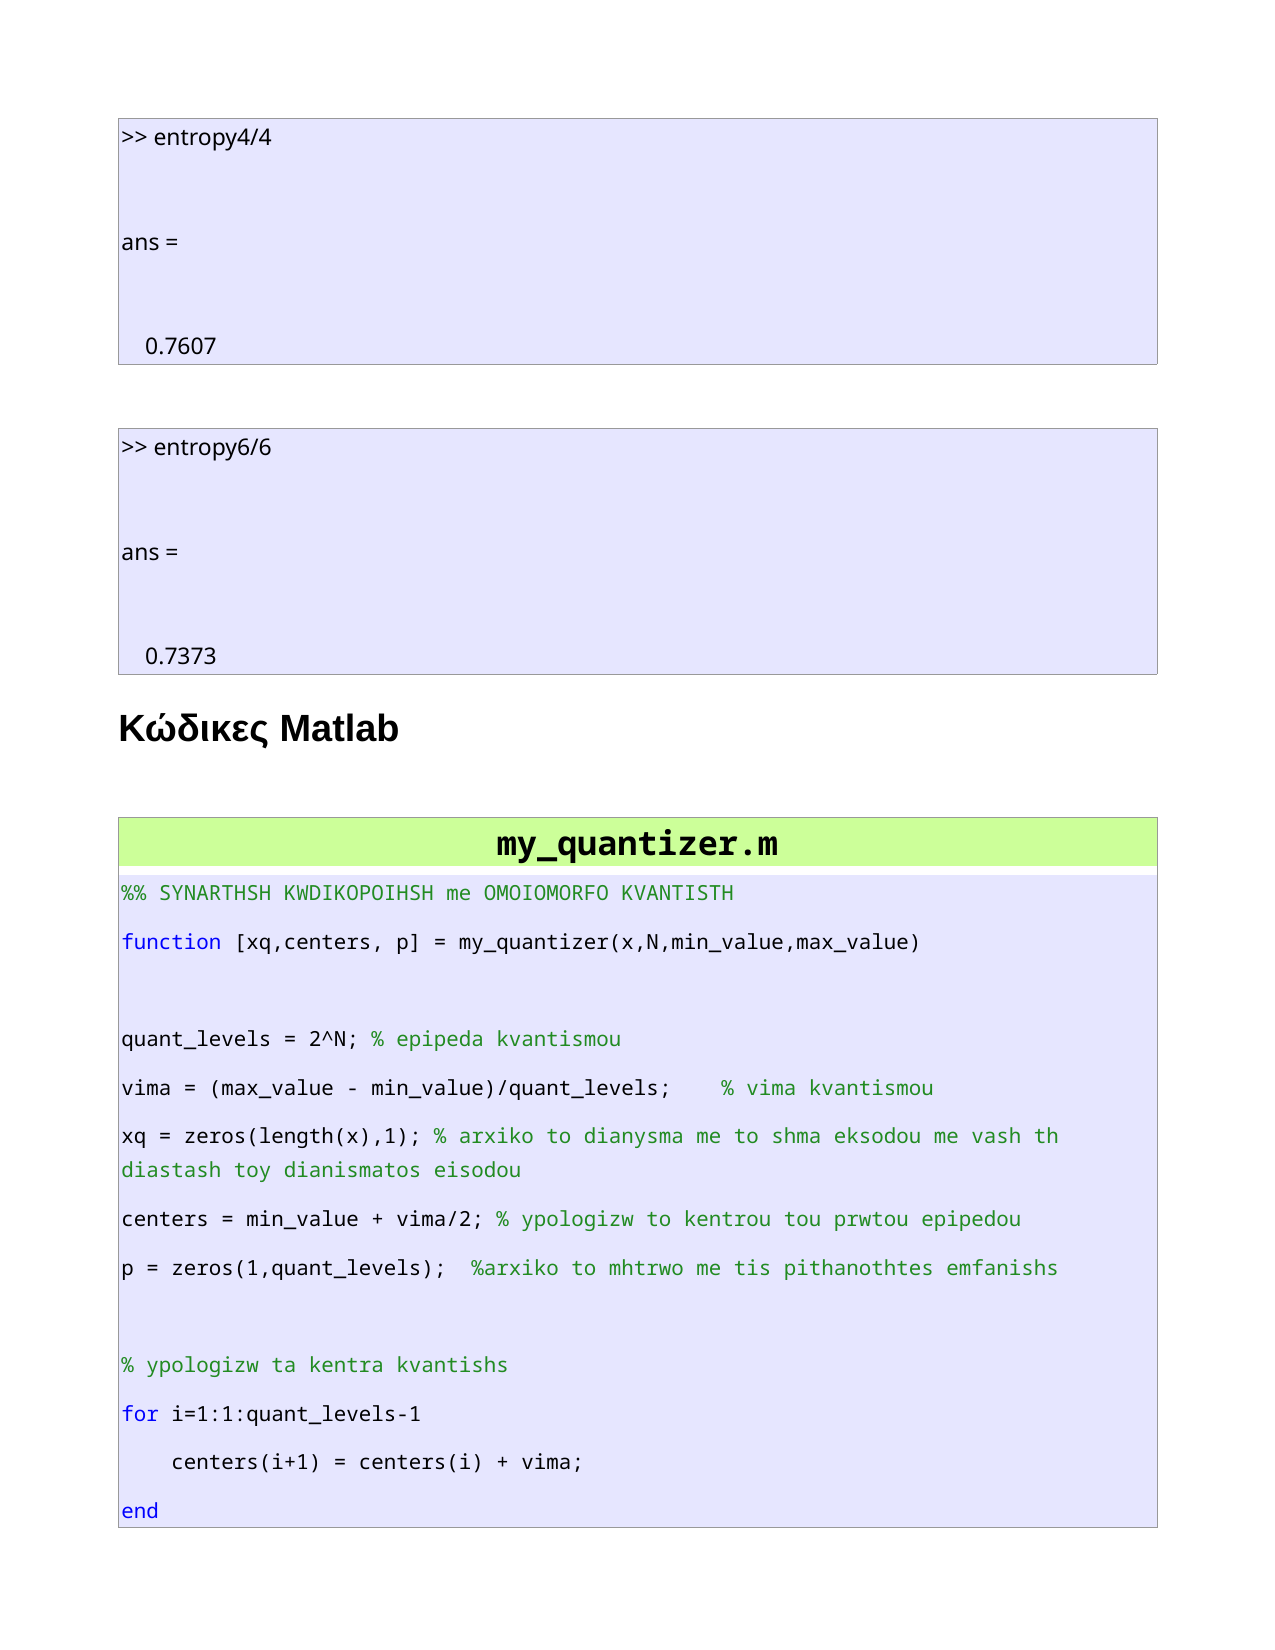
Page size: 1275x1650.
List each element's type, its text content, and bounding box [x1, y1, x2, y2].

text 0.7607 [119, 326, 1157, 364]
text centers(i+1) = centers(i) + vima; [119, 1444, 1157, 1476]
text ans = [119, 222, 1157, 257]
subtitle Κώδικες Matlab [118, 705, 1157, 749]
text end [119, 1493, 1157, 1527]
text >> entropy6/6 [119, 429, 1157, 463]
text ans = [119, 532, 1157, 567]
text p = zeros(1,quant_levels); %arxiko to mhtrwo me tis pithanothtes emfanishs [119, 1249, 1157, 1281]
text %% SYNARTHSH KWDIKOPOIHSH me OMOIOMORFO KVANTISTH [119, 875, 1157, 907]
text centers = min_value + vima/2; % ypologizw to kentrou tou prwtou epipedou [119, 1201, 1157, 1232]
text vima = (max_value - min_value)/quant_levels; % vima kvantismou [119, 1069, 1157, 1101]
subtitle my_quantizer.m [119, 818, 1157, 866]
text % ypologizw ta kentra kvantishs [119, 1347, 1157, 1378]
text quant_levels = 2^N; % epipeda kvantismou [119, 1021, 1157, 1052]
text >> entropy4/4 [119, 119, 1157, 152]
text xq = zeros(length(x),1); % arxiko to dianysma me to shma eksodou me vash th diastash toy dianismatos eisodou [119, 1118, 1157, 1184]
text function [xq,centers, p] = my_quantizer(x,N,min_value,max_value) [119, 924, 1157, 955]
text for i=1:1:quant_levels-1 [119, 1396, 1157, 1427]
text 0.7373 [119, 637, 1157, 674]
